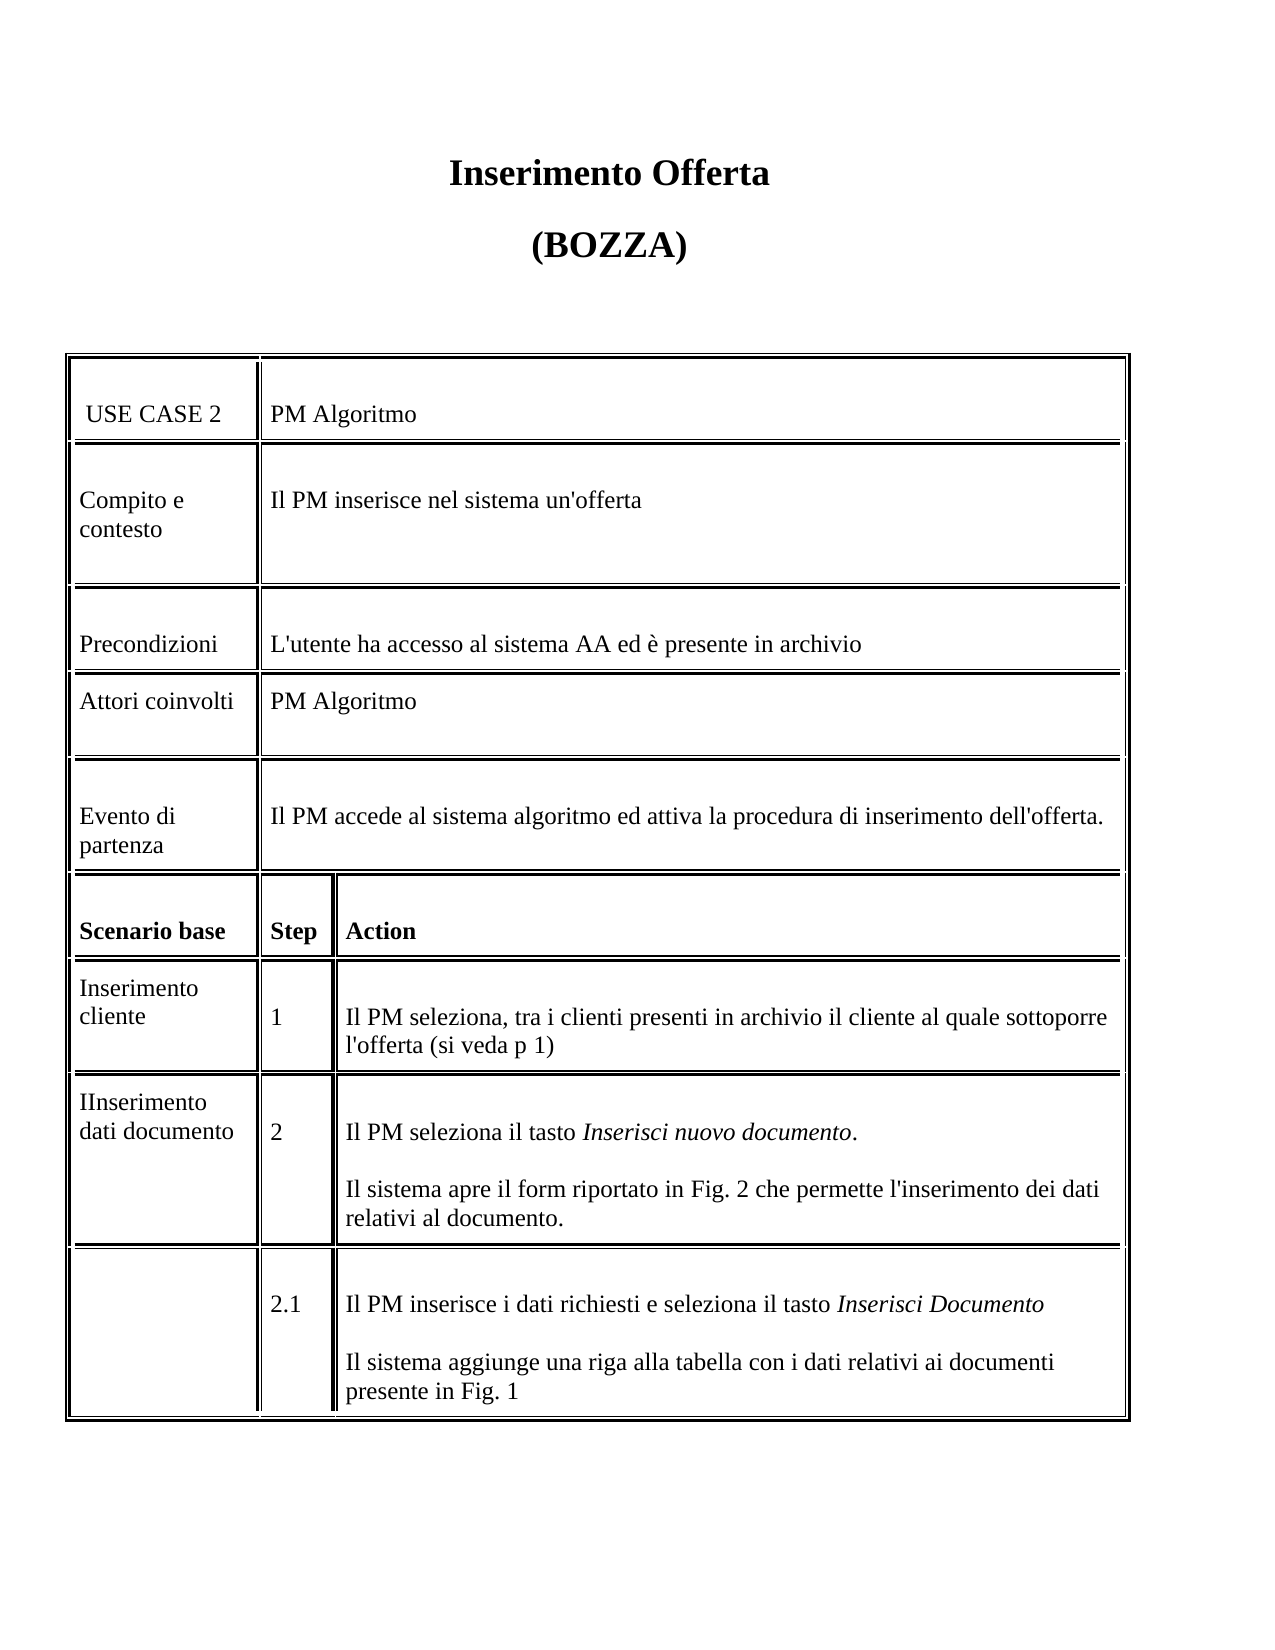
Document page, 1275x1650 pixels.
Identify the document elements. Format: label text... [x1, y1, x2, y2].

table_cell Precondizioni [68, 583, 259, 668]
table_cell Scenario base [68, 869, 259, 955]
text (BOZZA) [84, 222, 1134, 265]
table_cell Il PM seleziona il tasto Inserisci nuovo documento. Il sistema apre il form riportato in Fig. 2 che permette l'inserimento dei dati relativi al documento. [335, 1070, 1128, 1243]
table_cell Attori coinvolti [68, 669, 259, 754]
table_cell IInserimento dati documento [68, 1070, 259, 1243]
table_cell 2 [262, 1076, 331, 1243]
table_cell Il PM accede al sistema algoritmo ed attiva la procedura di inserimento dell'offerta. [259, 755, 1128, 869]
table_cell Il PM inserisce nel sistema un'offerta [259, 439, 1128, 582]
table_cell Compito e contesto [68, 439, 259, 582]
table_cell 2.1 [259, 1243, 334, 1416]
table_header PM Algoritmo [259, 354, 1128, 438]
table_cell 1 [262, 962, 331, 1070]
table_cell L'utente ha accesso al sistema AA ed è presente in archivio [259, 583, 1128, 668]
table_cell Inserimento cliente [68, 955, 259, 1070]
text Inserimento Offerta [84, 150, 1134, 193]
table_cell Action [335, 869, 1128, 955]
table_cell Evento di partenza [68, 755, 259, 869]
table_cell Step [262, 876, 331, 955]
table_cell PM Algoritmo [259, 669, 1128, 754]
table_cell Il PM inserisce i dati richiesti e seleziona il tasto Inserisci Documento Il sistema aggiunge una riga alla tabella con i dati relativi ai documenti presente in Fig. 1 [335, 1243, 1128, 1416]
table_cell Il PM seleziona, tra i clienti presenti in archivio il cliente al quale sottoporre l'offerta (si veda p 1) [335, 955, 1128, 1070]
table_header USE CASE 2 [71, 359, 259, 438]
table_cell [68, 1243, 259, 1416]
